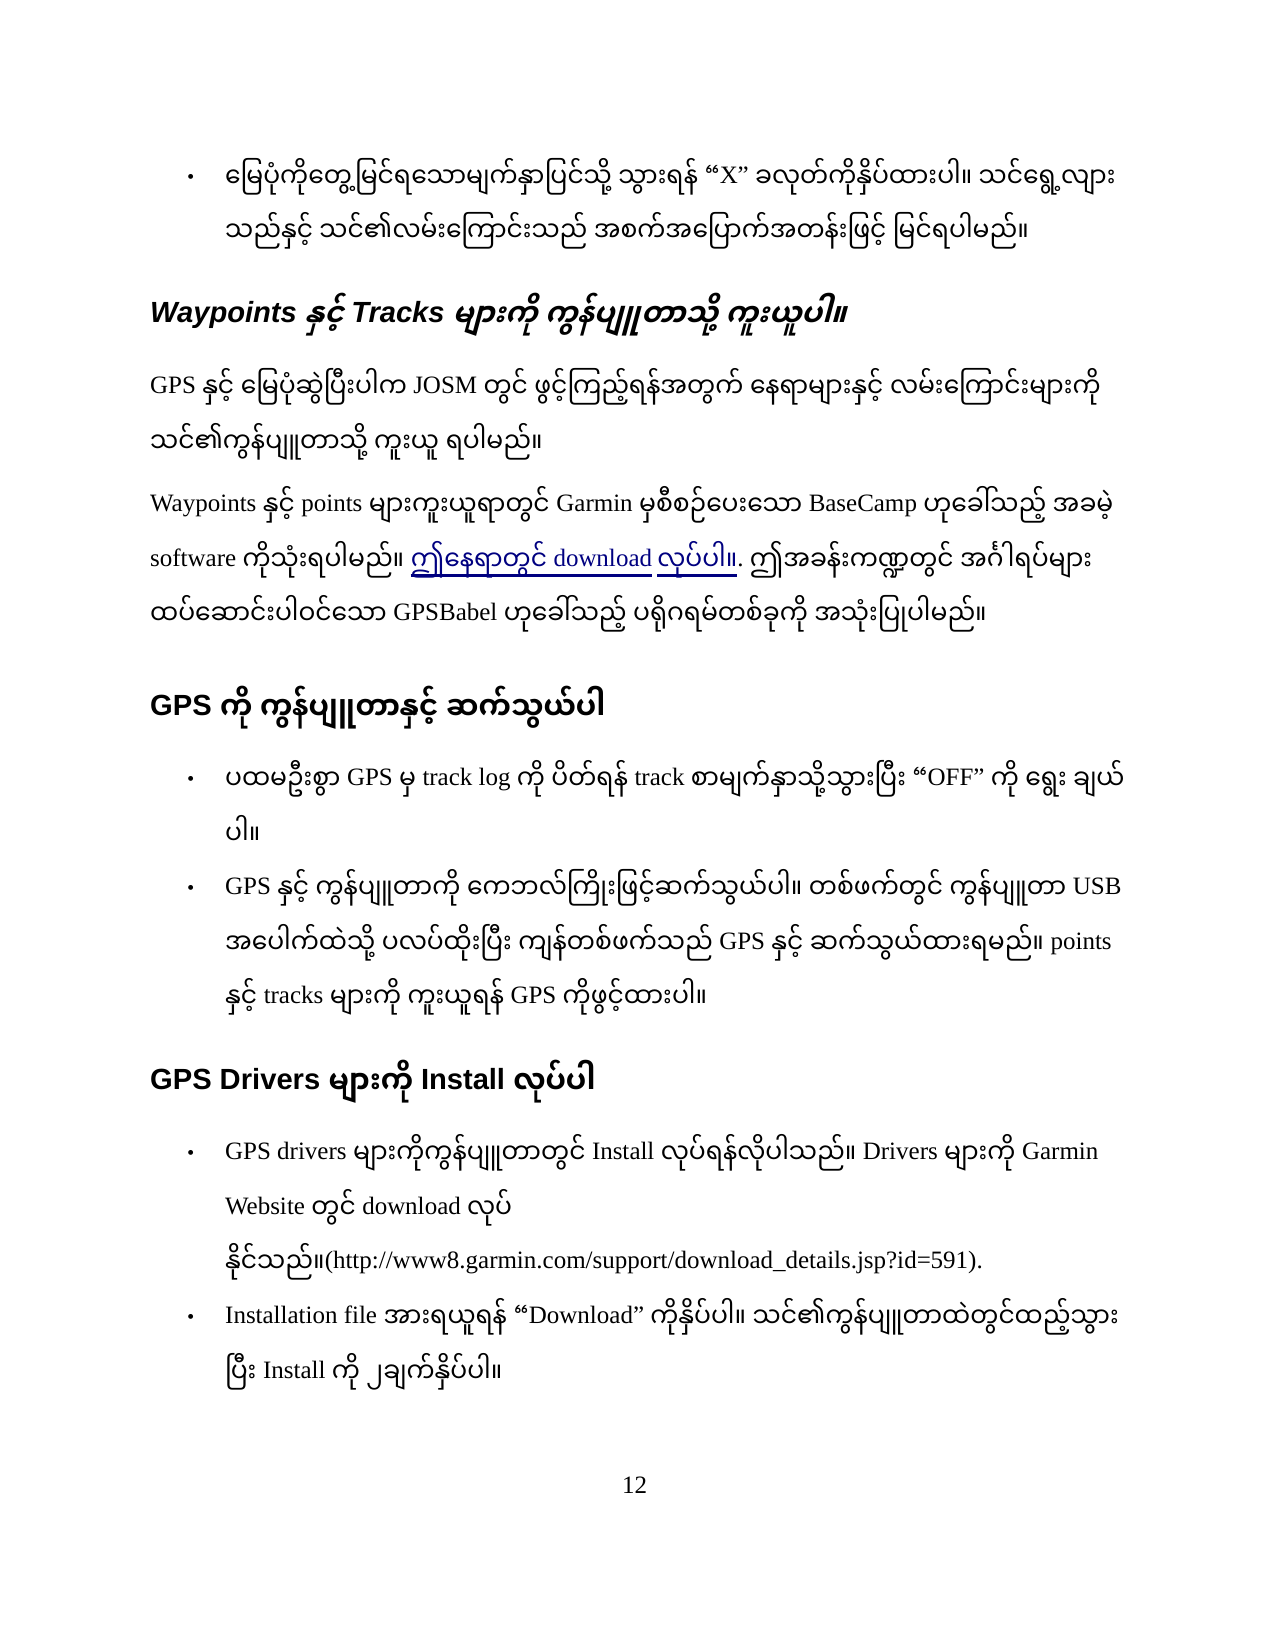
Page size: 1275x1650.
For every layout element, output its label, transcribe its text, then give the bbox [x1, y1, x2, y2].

list GPS နှင့် ကွန်ပျူတာကို ကေဘလ်ကြိုးဖြင့်ဆက်သွယ်ပါ။ တစ်ဖက်တွင် ကွန်ပျူတာ USB အပေါက်ထဲသို့ ပလပ်ထိုးပြီး ကျန်တစ်ဖက်သည် GPS နှင့် ဆက်သွယ်ထားရမည်။ points နှင့် tracks များကို ကူးယူရန် GPS ကိုဖွင့်ထားပါ။ [187, 862, 1125, 1025]
text GPS နှင့် မြေပုံဆွဲပြီးပါက JOSM တွင် ဖွင့်ကြည့်ရန်အတွက် နေရာများနှင့် လမ်းကြောင်းများကို သင်၏ကွန်ပျူတာသို့ ကူးယူ ရပါမည်။ [150, 360, 1125, 469]
subtitle Waypoints နှင့် Tracks များကို ကွန်ပျူတာသို့ ကူးယူပါ။ [150, 284, 1125, 348]
subtitle GPS ကို ကွန်ပျူတာနှင့် ဆက်သွယ်ပါ [150, 676, 1125, 740]
list GPS drivers များကိုကွန်ပျူတာတွင် Install လုပ်ရန်လိုပါသည်။ Drivers များကို Garmin Website တွင် download လုပ်နိုင်သည်။(http://www8.garmin.com/support/download_details.jsp?id=591). [187, 1127, 1125, 1290]
list မြေပုံကိုတွေ့မြင်ရသောမျက်နှာပြင်သို့ သွားရန် “X” ခလုတ်ကိုနှိပ်ထားပါ။ သင်ရွေ့လျားသည်နှင့် သင်၏လမ်းကြောင်းသည် အစက်အပြောက်အတန်းဖြင့် မြင်ရပါမည်။ [187, 150, 1125, 259]
text Waypoints နှင့် points များကူးယူရာတွင် Garmin မှစီစဉ်ပေးသော BaseCamp ဟုခေါ်သည့် အခမဲ့ software ကိုသုံးရပါမည်။ ဤနေရာတွင် downloadလုပ်ပါ။. ဤအခန်းကဏ္ဍတွင် အင်္ဂါရပ်များ ထပ်ဆောင်းပါဝင်သော GPSBabel ဟုခေါ်သည့် ပရိုဂရမ်တစ်ခုကို အသုံးပြုပါမည်။ [150, 478, 1125, 642]
list Installation file အားရယူရန် “Download” ကိုနှိပ်ပါ။ သင်၏ကွန်ပျူတာထဲတွင်ထည့်သွားပြီး Install ကို ၂ချက်နှိပ်ပါ။ [187, 1290, 1125, 1399]
subtitle GPS Drivers များကို Install လုပ်ပါ [150, 1050, 1125, 1114]
list ပထမဦးစွာ GPS မှ track log ကို ပိတ်ရန် track စာမျက်နှာသို့သွားပြီး “OFF” ကို ရွေး ချယ်ပါ။ [187, 752, 1125, 862]
